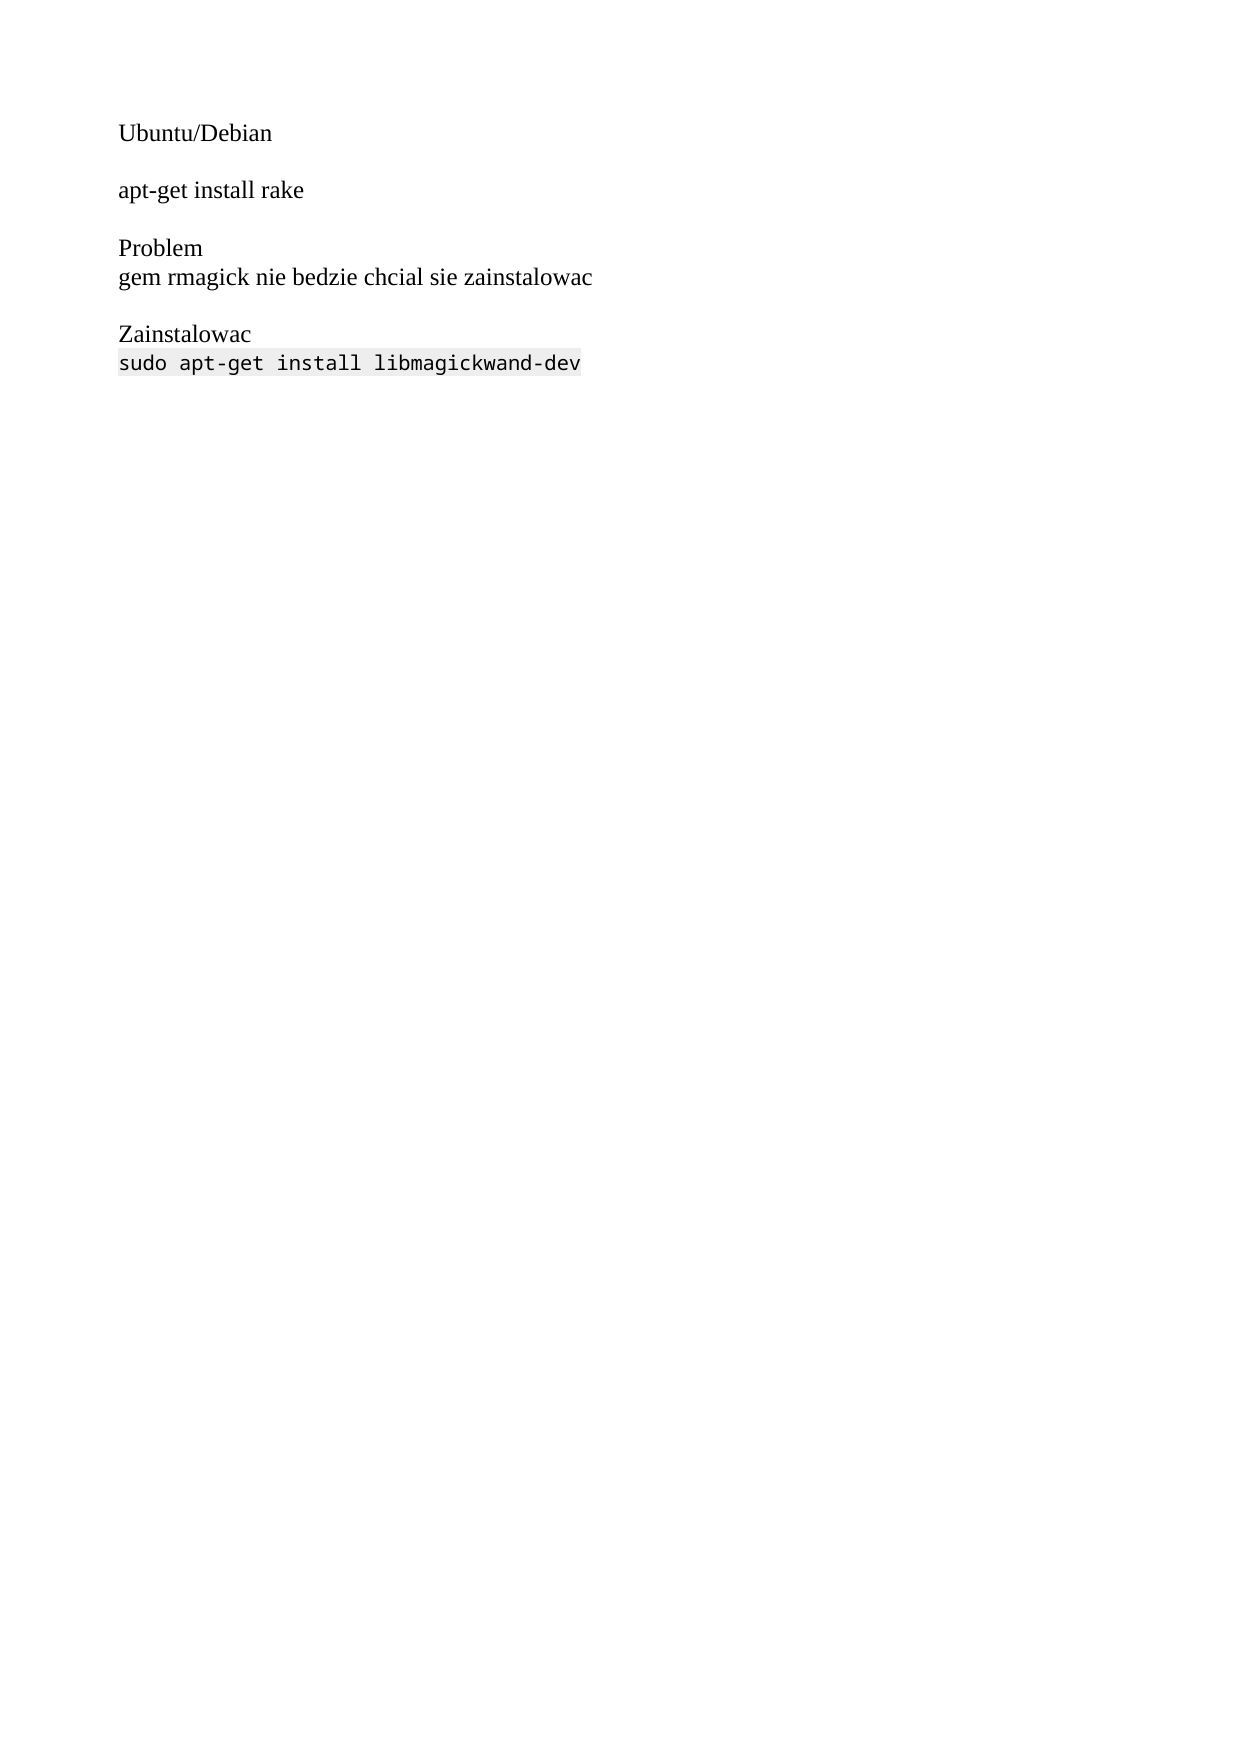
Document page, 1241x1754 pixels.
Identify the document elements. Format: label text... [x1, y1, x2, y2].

text sudo apt-get install libmagickwand-dev [118, 348, 1122, 376]
text Ubuntu/Debian [118, 118, 1122, 147]
text gem rmagick nie bedzie chcial sie zainstalowac [118, 262, 1122, 291]
text apt-get install rake [118, 176, 1122, 204]
text Zainstalowac [118, 319, 1122, 348]
text Problem [118, 233, 1122, 262]
